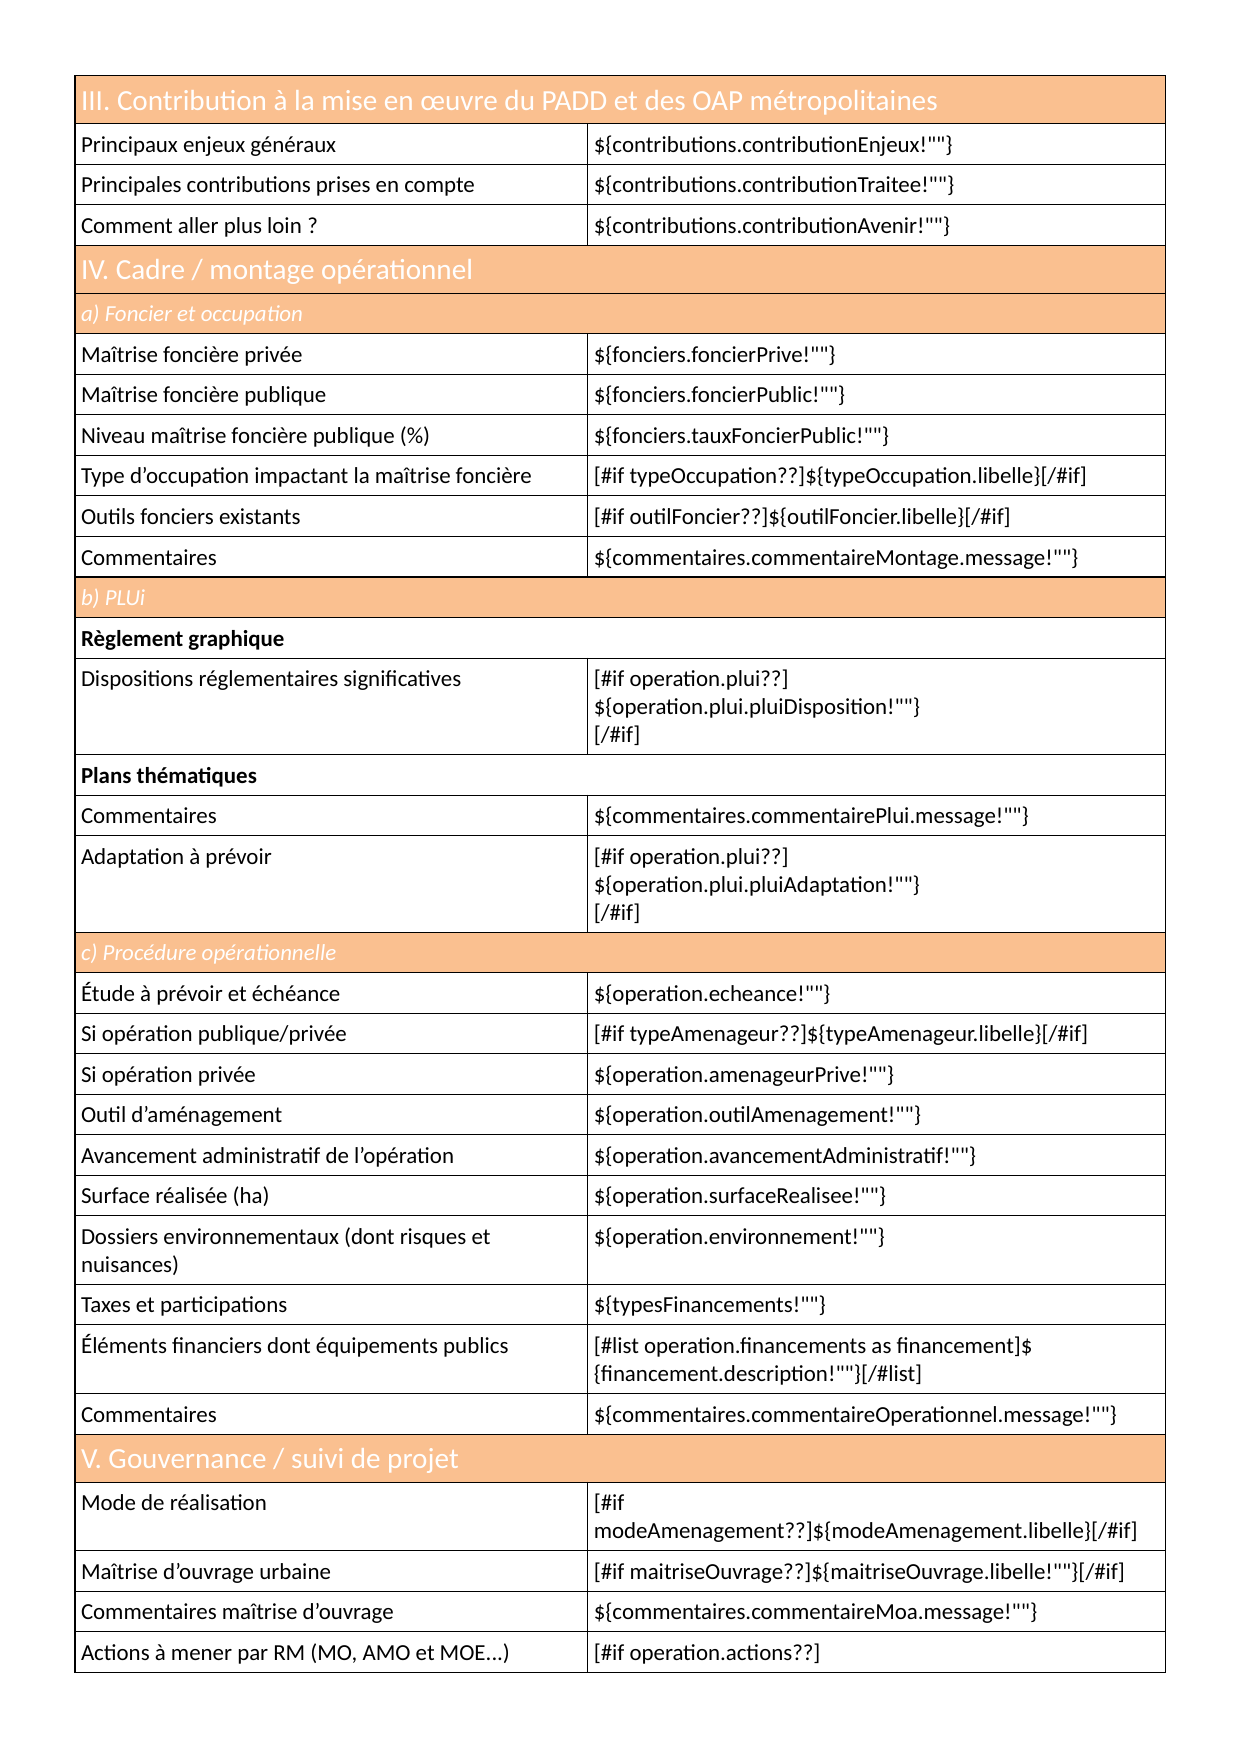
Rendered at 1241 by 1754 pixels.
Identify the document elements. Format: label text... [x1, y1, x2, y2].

table_cell ${contributions.contributionAvenir!""} [588, 205, 1165, 245]
table_cell Commentaires [76, 796, 587, 835]
table_cell ${operation.amenageurPrive!""} [588, 1054, 1165, 1094]
table_cell ${fonciers.foncierPrive!""} [588, 334, 1165, 374]
table_cell Plans thématiques [76, 755, 1165, 794]
table_cell [#list operation.financements as financement]${financement.description!""}[/#list] [588, 1325, 1165, 1393]
table_cell b) PLUi [76, 578, 1165, 617]
table_cell Commentaires maîtrise d’ouvrage [76, 1592, 587, 1631]
table_cell Surface réalisée (ha) [76, 1176, 587, 1215]
table_cell Éléments financiers dont équipements publics [76, 1325, 587, 1393]
table_cell Principaux enjeux généraux [76, 124, 587, 164]
table_cell [#if operation.actions??] [588, 1632, 1165, 1672]
table_cell ${operation.echeance!""} [588, 973, 1165, 1013]
table_cell IV. Cadre / montage opérationnel [76, 246, 1165, 293]
table_cell Maîtrise foncière publique [76, 375, 587, 414]
table_cell V. Gouvernance / suivi de projet [76, 1435, 1165, 1482]
table_cell [#if outilFoncier??]${outilFoncier.libelle}[/#if] [588, 496, 1165, 536]
table_cell ${commentaires.commentaireOperationnel.message!""} [588, 1394, 1165, 1433]
table_cell Commentaires [76, 1394, 587, 1433]
table_cell [#if typeAmenageur??]${typeAmenageur.libelle}[/#if] [588, 1014, 1165, 1053]
table_cell Taxes et participations [76, 1285, 587, 1324]
table_cell Étude à prévoir et échéance [76, 973, 587, 1013]
table_cell [#if modeAmenagement??]${modeAmenagement.libelle}[/#if] [588, 1483, 1165, 1550]
table_cell Règlement graphique [76, 618, 1165, 657]
table_cell ${fonciers.tauxFoncierPublic!""} [588, 415, 1165, 455]
table_cell ${operation.surfaceRealisee!""} [588, 1176, 1165, 1215]
table_cell Avancement administratif de l’opération [76, 1135, 587, 1175]
table_cell Principales contributions prises en compte [76, 165, 587, 204]
table_cell Niveau maîtrise foncière publique (%) [76, 415, 587, 455]
table_cell Outil d’aménagement [76, 1095, 587, 1134]
table_cell [#if operation.plui??] ${operation.plui.pluiAdaptation!""} [/#if] [588, 836, 1165, 932]
table_cell Outils fonciers existants [76, 496, 587, 536]
table_cell ${operation.avancementAdministratif!""} [588, 1135, 1165, 1175]
table_cell Dossiers environnementaux (dont risques et nuisances) [76, 1216, 587, 1284]
table_cell ${commentaires.commentaireMontage.message!""} [588, 537, 1165, 576]
table_cell ${operation.environnement!""} [588, 1216, 1165, 1284]
table_cell III. Contribution à la mise en œuvre du PADD et des OAP métropolitaines [76, 76, 1165, 123]
table_cell ${contributions.contributionEnjeux!""} [588, 124, 1165, 164]
table_cell ${commentaires.commentaireMoa.message!""} [588, 1592, 1165, 1631]
table_cell c) Procédure opérationnelle [76, 933, 1165, 972]
table_cell ${typesFinancements!""} [588, 1285, 1165, 1324]
table_cell Si opération privée [76, 1054, 587, 1094]
table_cell Actions à mener par RM (MO, AMO et MOE...) [76, 1632, 587, 1672]
table_cell Comment aller plus loin ? [76, 205, 587, 245]
table_cell [#if maitriseOuvrage??]${maitriseOuvrage.libelle!""}[/#if] [588, 1551, 1165, 1591]
table_cell ${commentaires.commentairePlui.message!""} [588, 796, 1165, 835]
table_cell Si opération publique/privée [76, 1014, 587, 1053]
table_cell ${fonciers.foncierPublic!""} [588, 375, 1165, 414]
table_cell Commentaires [76, 537, 587, 576]
table_cell Type d’occupation impactant la maîtrise foncière [76, 456, 587, 495]
table_cell Dispositions réglementaires significatives [76, 659, 587, 754]
table_cell Mode de réalisation [76, 1483, 587, 1550]
table_cell [#if typeOccupation??]${typeOccupation.libelle}[/#if] [588, 456, 1165, 495]
table_cell Maîtrise d’ouvrage urbaine [76, 1551, 587, 1591]
table_cell Adaptation à prévoir [76, 836, 587, 932]
table_cell Maîtrise foncière privée [76, 334, 587, 374]
table_cell ${operation.outilAmenagement!""} [588, 1095, 1165, 1134]
table_cell [#if operation.plui??] ${operation.plui.pluiDisposition!""} [/#if] [588, 659, 1165, 754]
table_cell a) Foncier et occupation [76, 294, 1165, 333]
table_cell ${contributions.contributionTraitee!""} [588, 165, 1165, 204]
